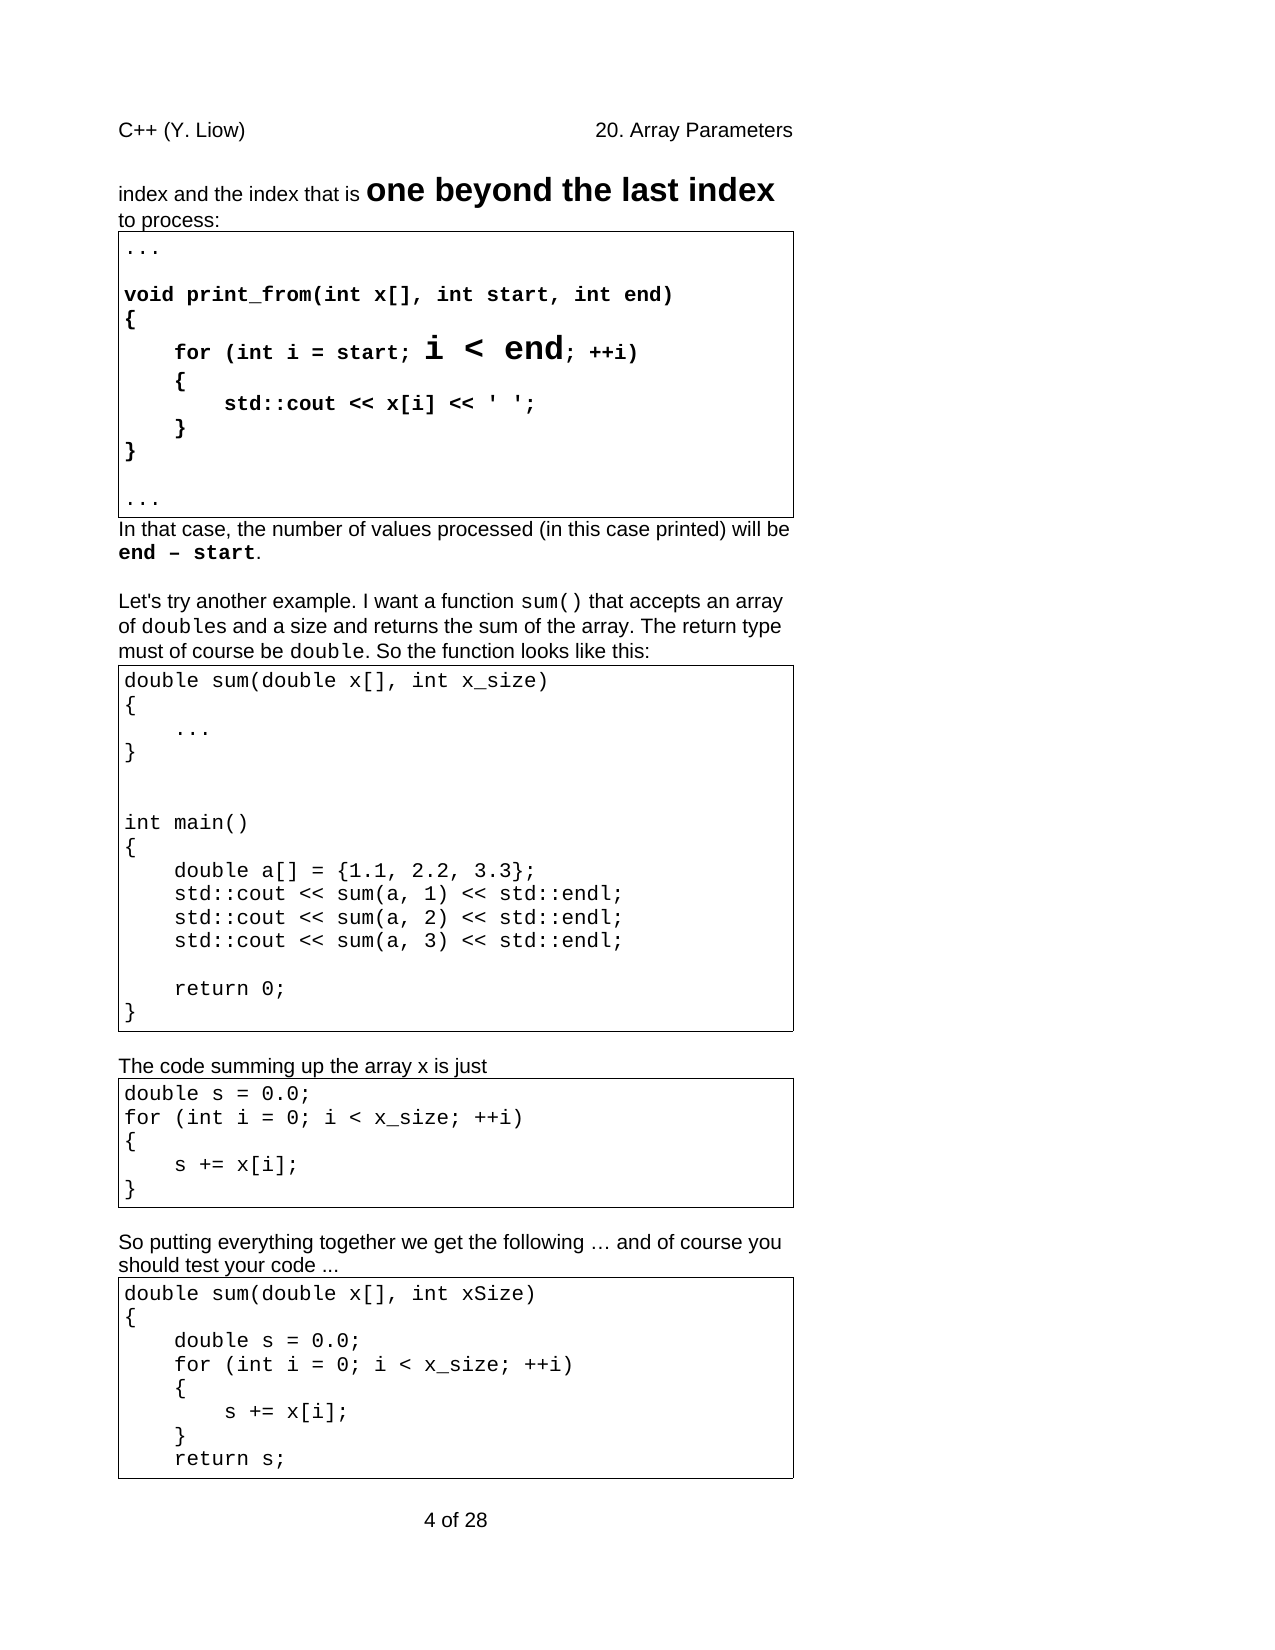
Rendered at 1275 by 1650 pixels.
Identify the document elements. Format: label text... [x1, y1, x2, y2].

text In that case, the number of values processed (in this case printed) will be end – start. [118, 518, 793, 566]
table_header double sum(double x[], int x_size) { ... } int main() { double a[] = {1.1, 2.2, 3.3}; std::cout << sum(a, 1) << std::endl; std::cout << sum(a, 2) << std::endl; std::cout << sum(a, 3) << std::endl; return 0; } [119, 666, 793, 1031]
text index and the index that is one beyond the last index to process: [118, 171, 793, 231]
table_header double s = 0.0; for (int i = 0; i < x_size; ++i) { s += x[i]; } [119, 1079, 793, 1207]
text So putting everything together we get the following … and of course you should test your code ... [118, 1231, 793, 1277]
text Let's try another example. I want a function sum() that accepts an array of doubles and a size and returns the sum of the array. The return type must of course be double. So the function looks like this: [118, 589, 793, 664]
table_header ... void print_from(int x[], int start, int end) { for (int i = start; i < end; ++i) { std::cout << x[i] << ' '; } } ... [119, 232, 793, 517]
table_header double sum(double x[], int xSize) { double s = 0.0; for (int i = 0; i < x_size; ++i) { s += x[i]; } return s; [119, 1278, 793, 1478]
text The code summing up the array x is just [118, 1054, 793, 1077]
